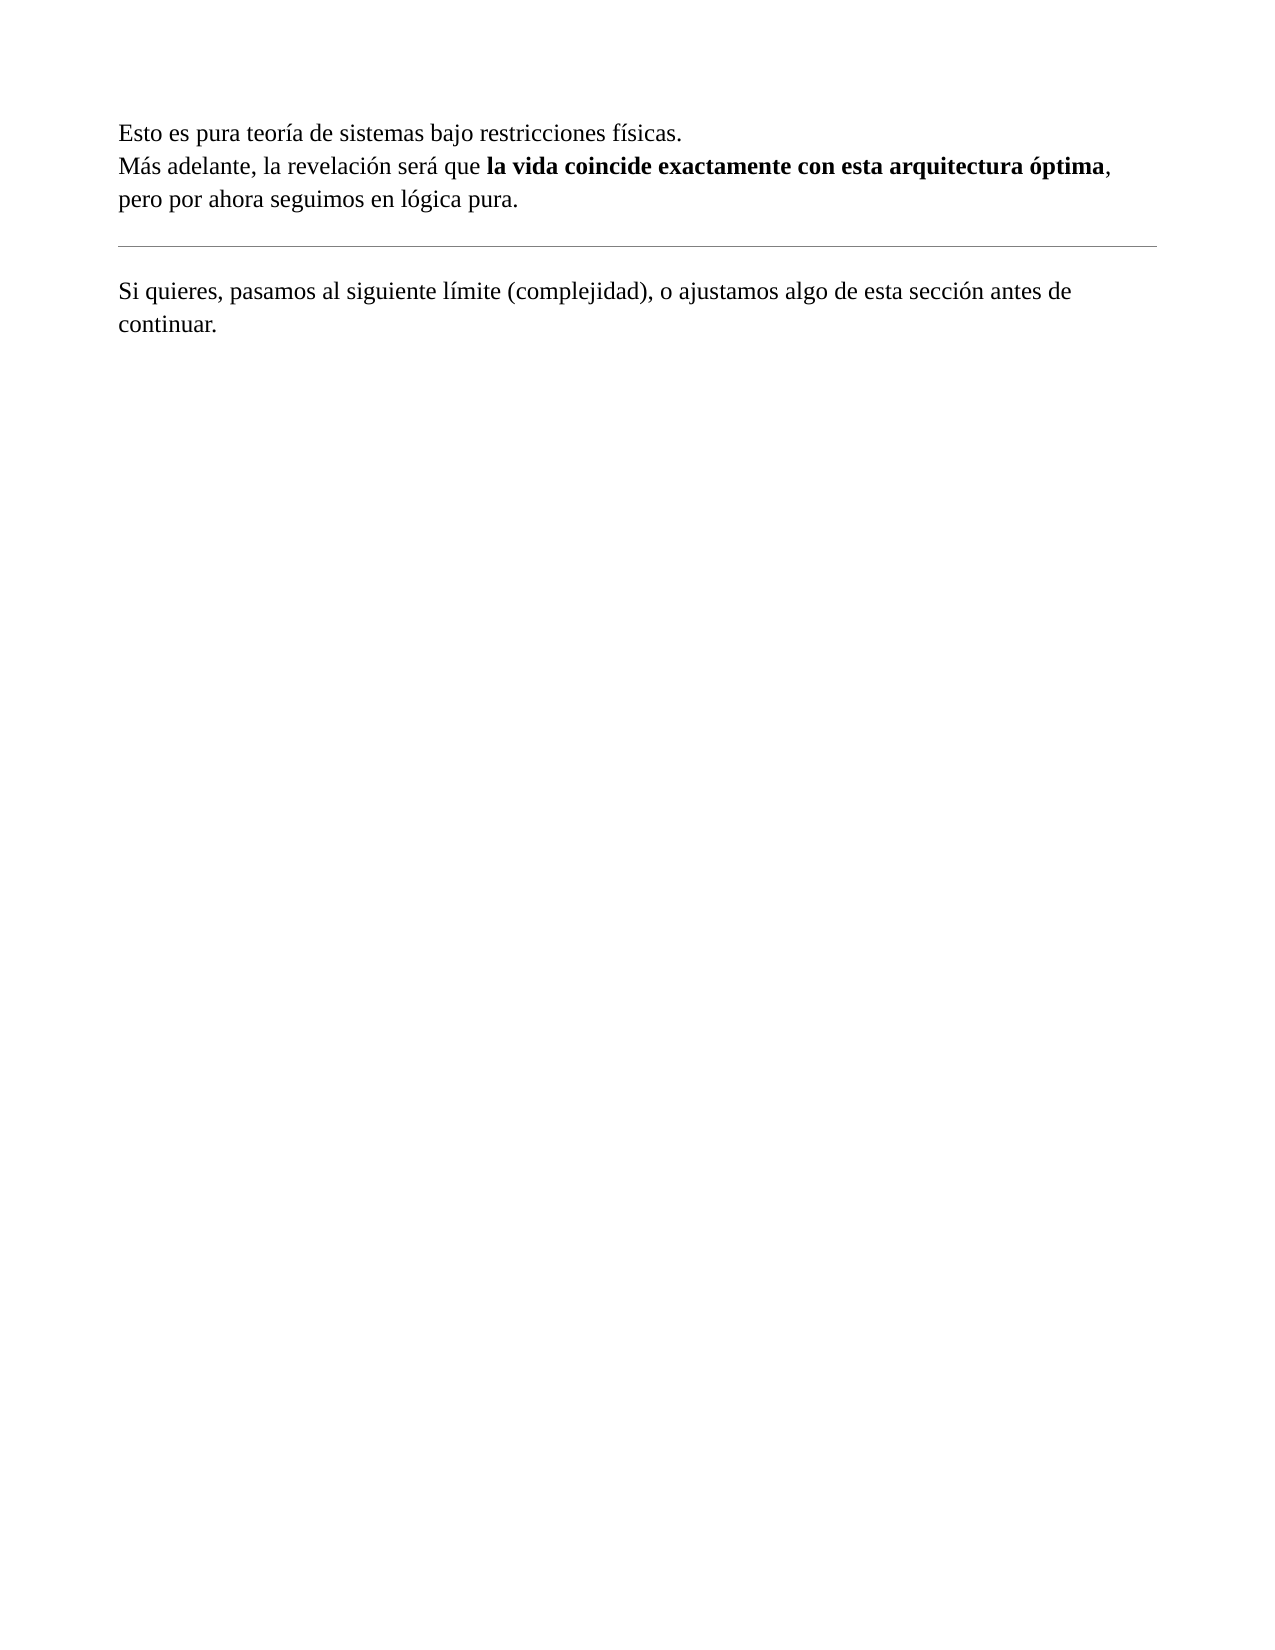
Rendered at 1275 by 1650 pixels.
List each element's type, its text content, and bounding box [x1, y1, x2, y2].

text Esto es pura teoría de sistemas bajo restricciones físicas. Más adelante, la revelación será que la vida coincide exactamente con esta arquitectura óptima, pero por ahora seguimos en lógica pura. [118, 118, 1157, 213]
text Si quieres, pasamos al siguiente límite (complejidad), o ajustamos algo de esta sección antes de continuar. [118, 276, 1157, 338]
